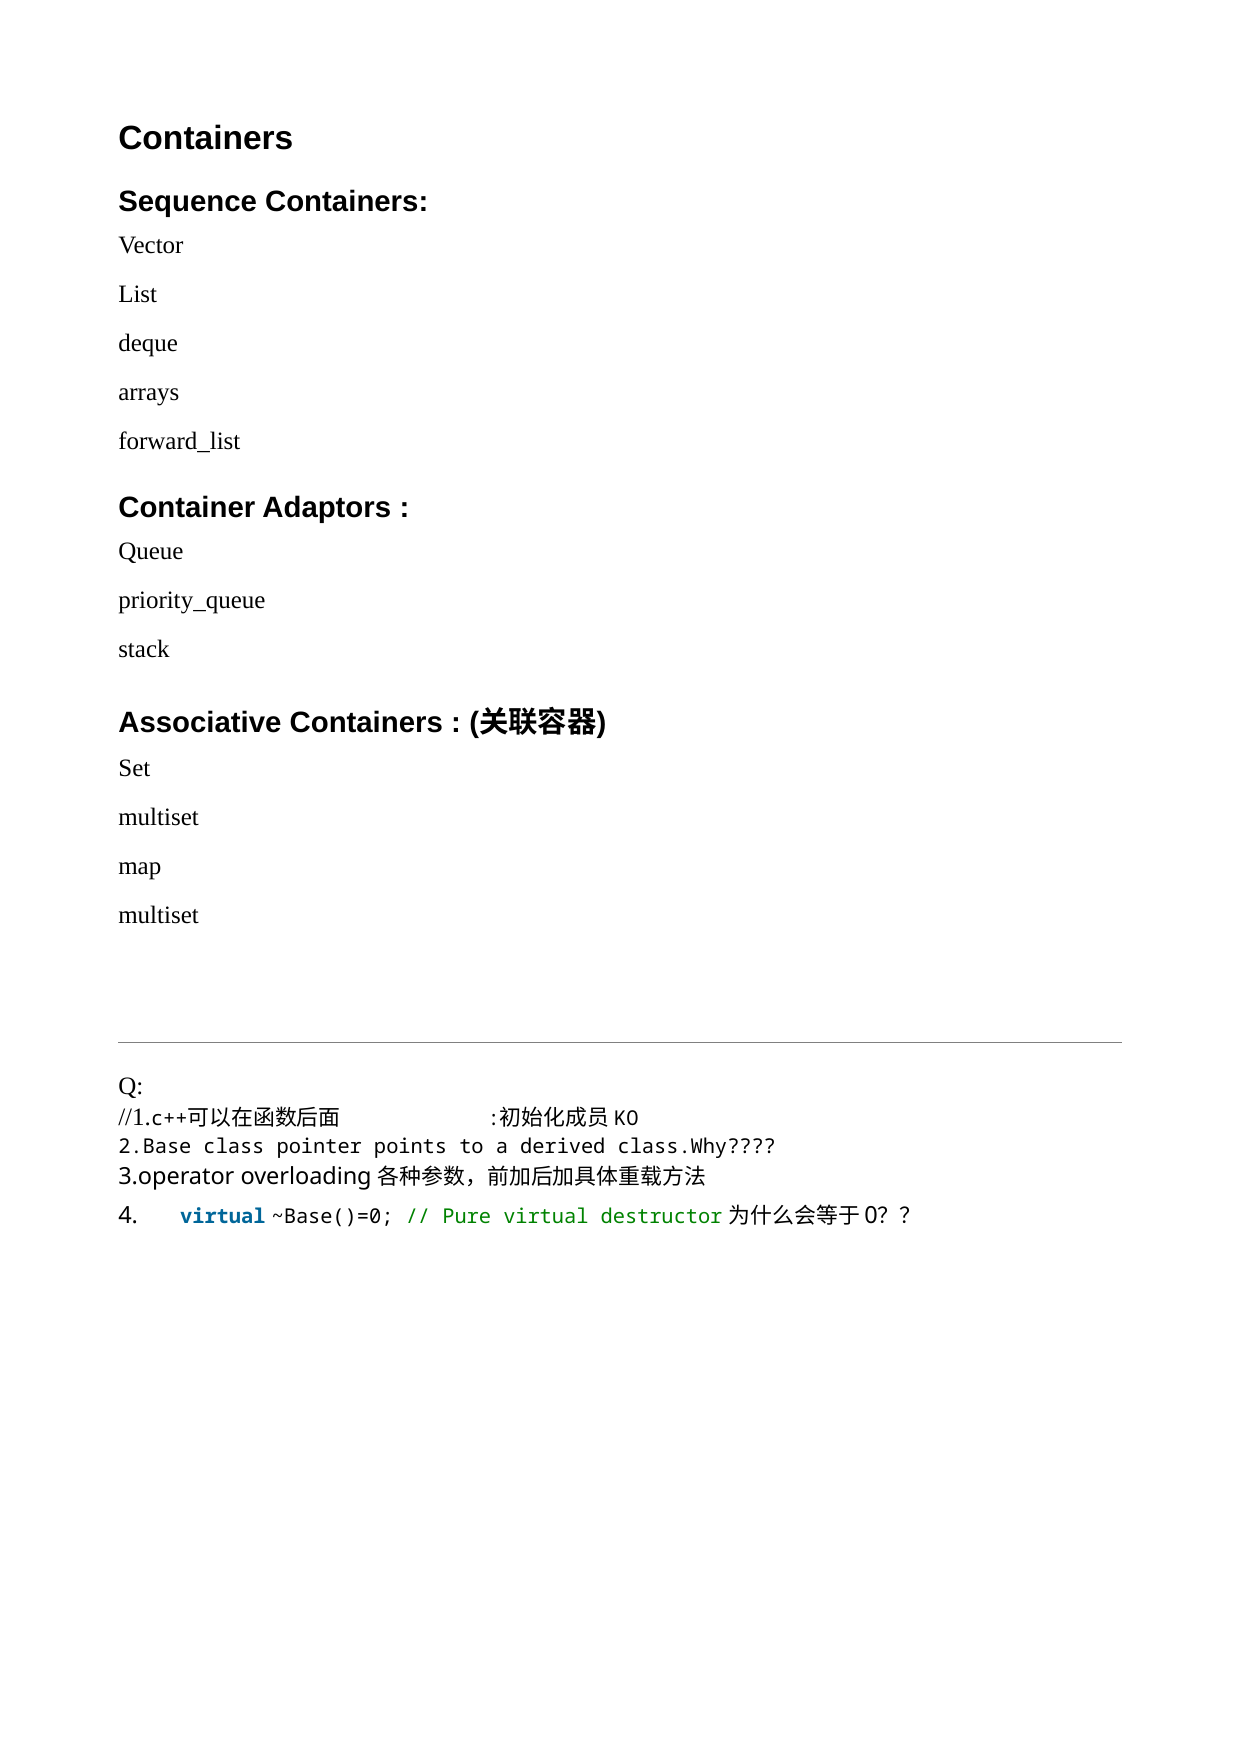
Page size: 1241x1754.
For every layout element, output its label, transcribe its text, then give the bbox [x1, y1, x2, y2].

text List [118, 279, 1122, 308]
text deque [118, 328, 1122, 357]
text Q: [118, 1071, 1122, 1100]
text multiset [118, 900, 1122, 929]
text stack [118, 634, 1122, 663]
text Vector [118, 230, 1122, 259]
text arrays [118, 377, 1122, 406]
text multiset [118, 802, 1122, 831]
text map [118, 851, 1122, 880]
text priority_queue [118, 585, 1122, 614]
text Set [118, 753, 1122, 782]
subtitle Containers [118, 118, 1122, 157]
text 2.Base class pointer points to a derived class.Why???? [118, 1132, 1122, 1159]
text forward_list [118, 426, 1122, 455]
text //1.c++可以在函数后面 :初始化成员 KO [118, 1100, 1122, 1132]
subtitle Associative Containers : (关联容器) [118, 698, 1122, 741]
text 3.operator overloading 各种参数，前加后加具体重载方法 4. virtual ~Base()=0; // Pure virtual destructor 为什么会等于0？？ [118, 1159, 1122, 1231]
subtitle Container Adaptors : [118, 490, 1122, 524]
text Queue [118, 536, 1122, 565]
subtitle Sequence Containers: [118, 184, 1122, 218]
